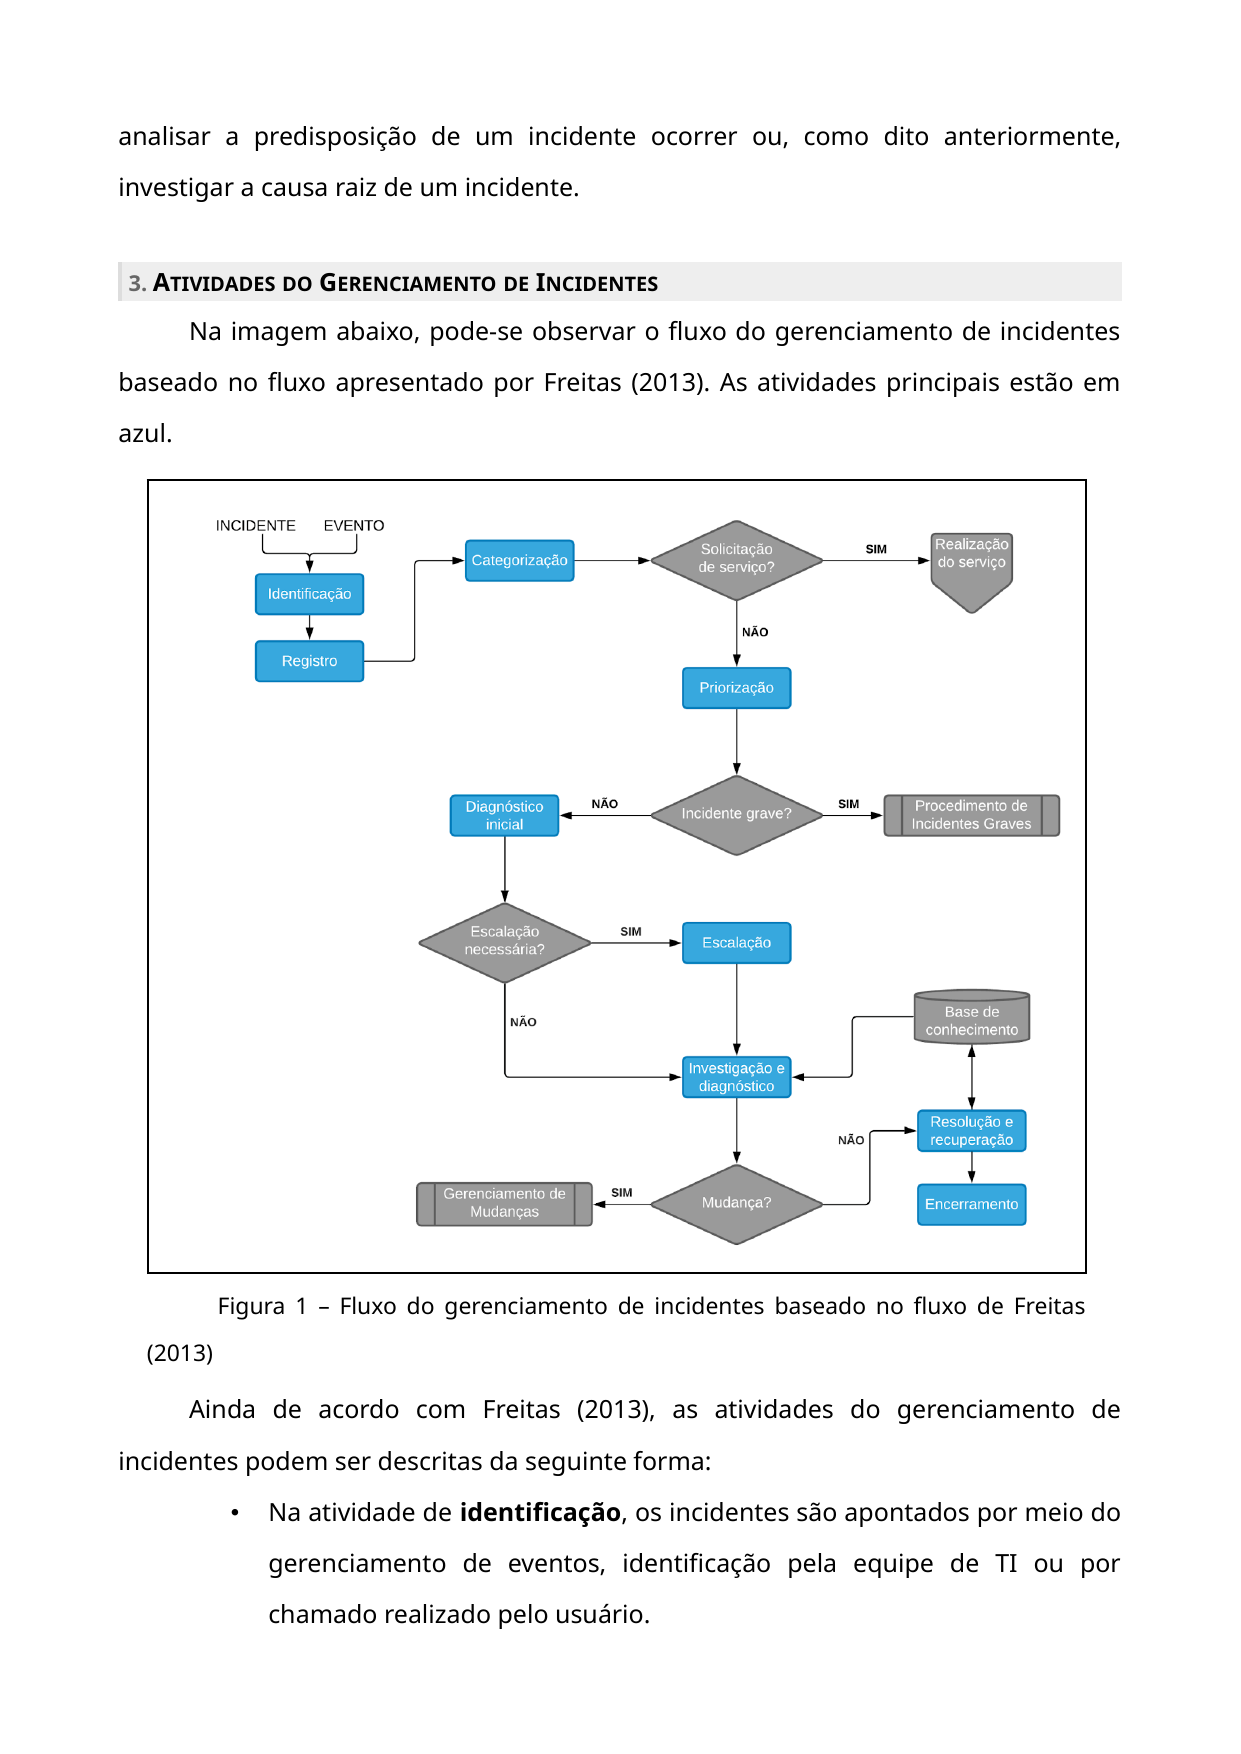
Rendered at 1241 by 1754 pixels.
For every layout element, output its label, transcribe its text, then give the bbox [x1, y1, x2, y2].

text analisar a predisposição de um incidente ocorrer ou, como dito anteriormente, investigar a causa raiz de um incidente. [118, 118, 1122, 203]
picture [149, 481, 1085, 1272]
text Na imagem abaixo, pode-se observar o fluxo do gerenciamento de incidentes baseado no fluxo apresentado por Freitas (2013). As atividades principais estão em azul. [118, 313, 1122, 449]
text Ainda de acordo com Freitas (2013), as atividades do gerenciamento de incidentes podem ser descritas da seguinte forma: [118, 1392, 1122, 1477]
list Na atividade de identificação, os incidentes são apontados por meio do gerenciamento de eventos, identificação pela equipe de TI ou por chamado realizado pelo usuário. [231, 1494, 1122, 1630]
text 3. Atividades do Gerenciamento de Incidentes [122, 262, 1122, 301]
text Figura 1 – Fluxo do gerenciamento de incidentes baseado no fluxo de Freitas (2013) [147, 1274, 1087, 1368]
